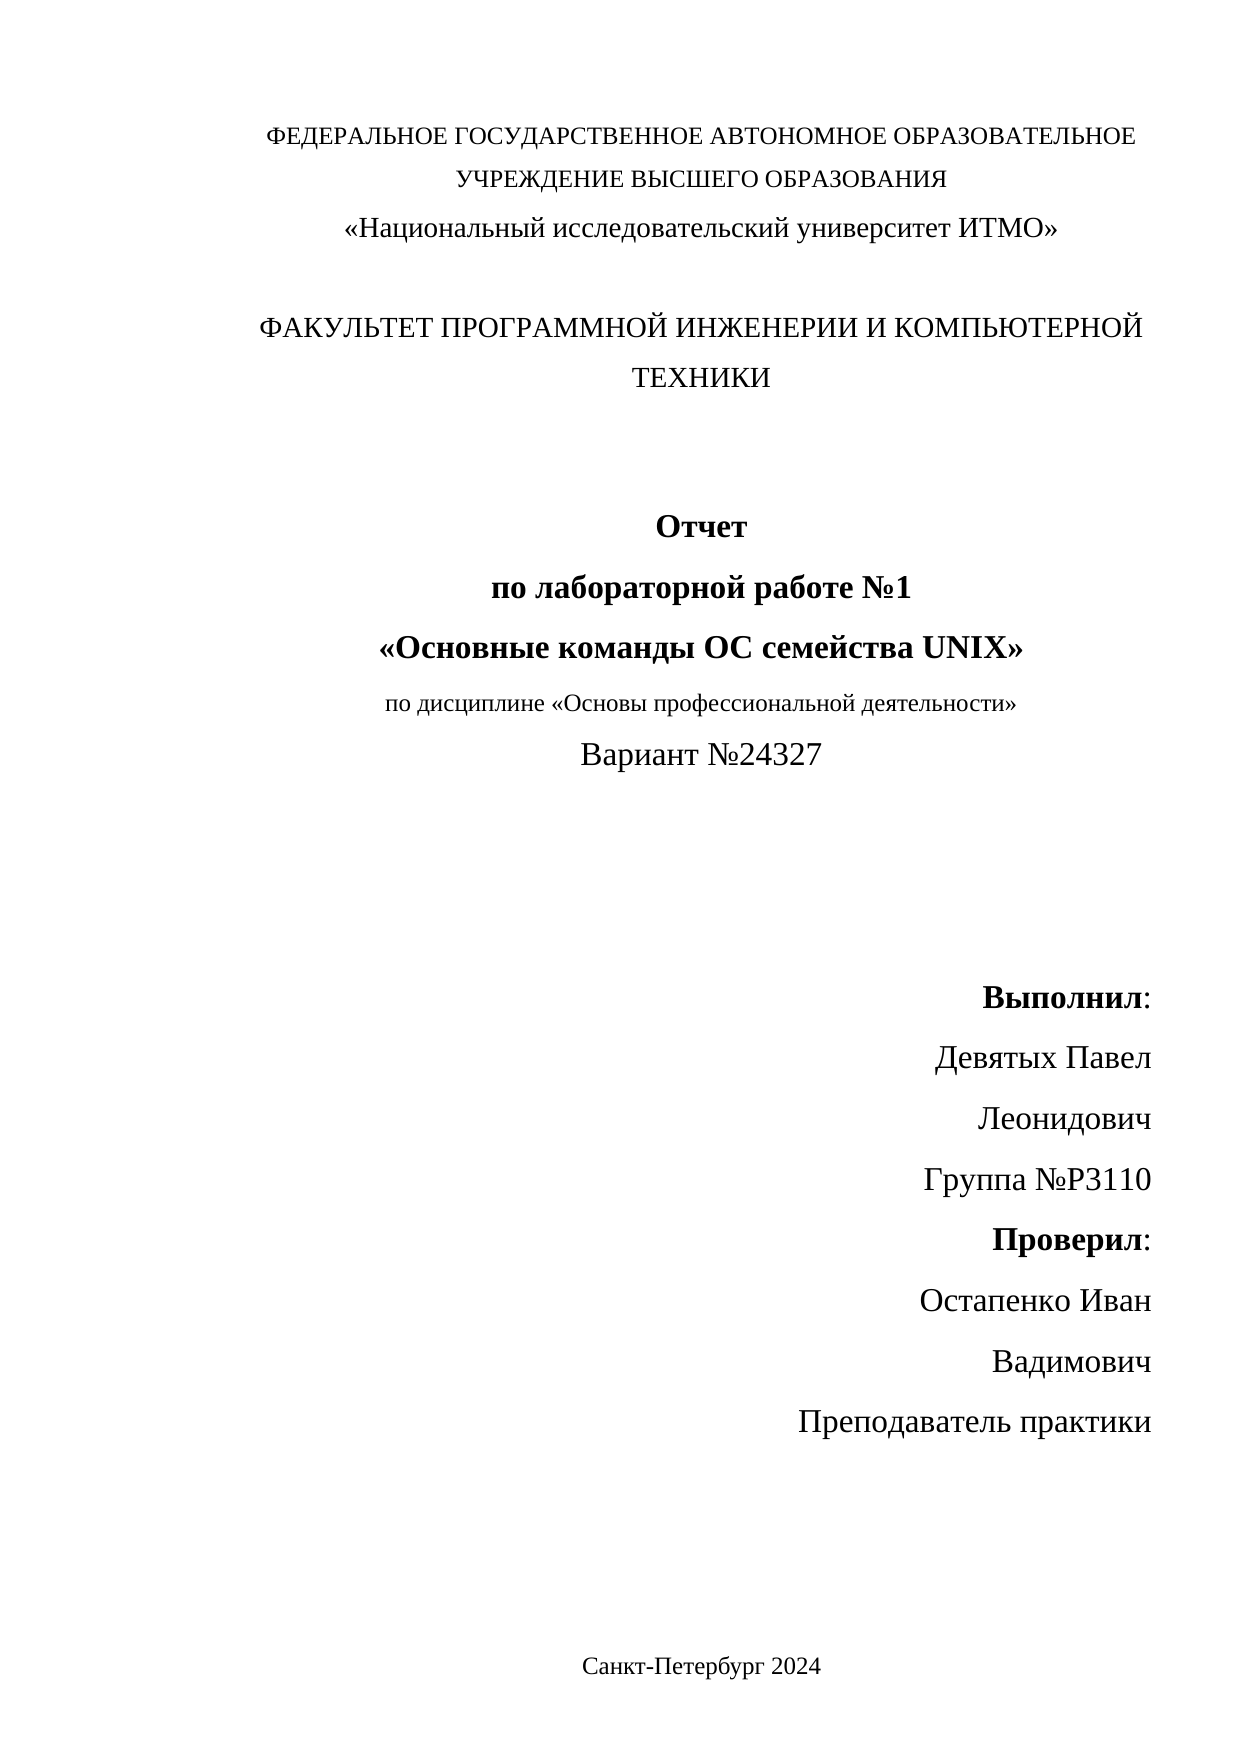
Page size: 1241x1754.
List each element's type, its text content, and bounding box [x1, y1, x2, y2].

text Вариант №24327 [251, 735, 1152, 773]
text ФЕДЕРАЛЬНОЕ ГОСУДАРСТВЕННОЕ АВТОНОМНОЕ ОБРАЗОВАТЕЛЬНОЕ УЧРЕЖДЕНИЕ ВЫСШЕГО ОБРАЗОВАНИЯ [251, 121, 1152, 193]
text Вадимович [251, 1341, 1152, 1379]
text Выполнил: [251, 977, 1152, 1016]
text Девятых Павел [251, 1038, 1152, 1076]
text «Основные команды ОС семейства UNIX» [251, 628, 1152, 666]
text «Национальный исследовательский университет ИТМО» [251, 211, 1152, 244]
text Преподаватель практики [251, 1402, 1152, 1440]
text Отчет [251, 507, 1152, 545]
text по дисциплине «Основы профессиональной деятельности» [251, 688, 1152, 717]
text Группа №P3110 [251, 1159, 1152, 1197]
text по лабораторной работе №1 [251, 567, 1152, 606]
text ФАКУЛЬТЕТ ПРОГРАММНОЙ ИНЖЕНЕРИИ И КОМПЬЮТЕРНОЙ ТЕХНИКИ [251, 310, 1152, 394]
text Остапенко Иван [251, 1280, 1152, 1319]
text Леонидович [251, 1098, 1152, 1137]
text Проверил: [251, 1220, 1152, 1258]
